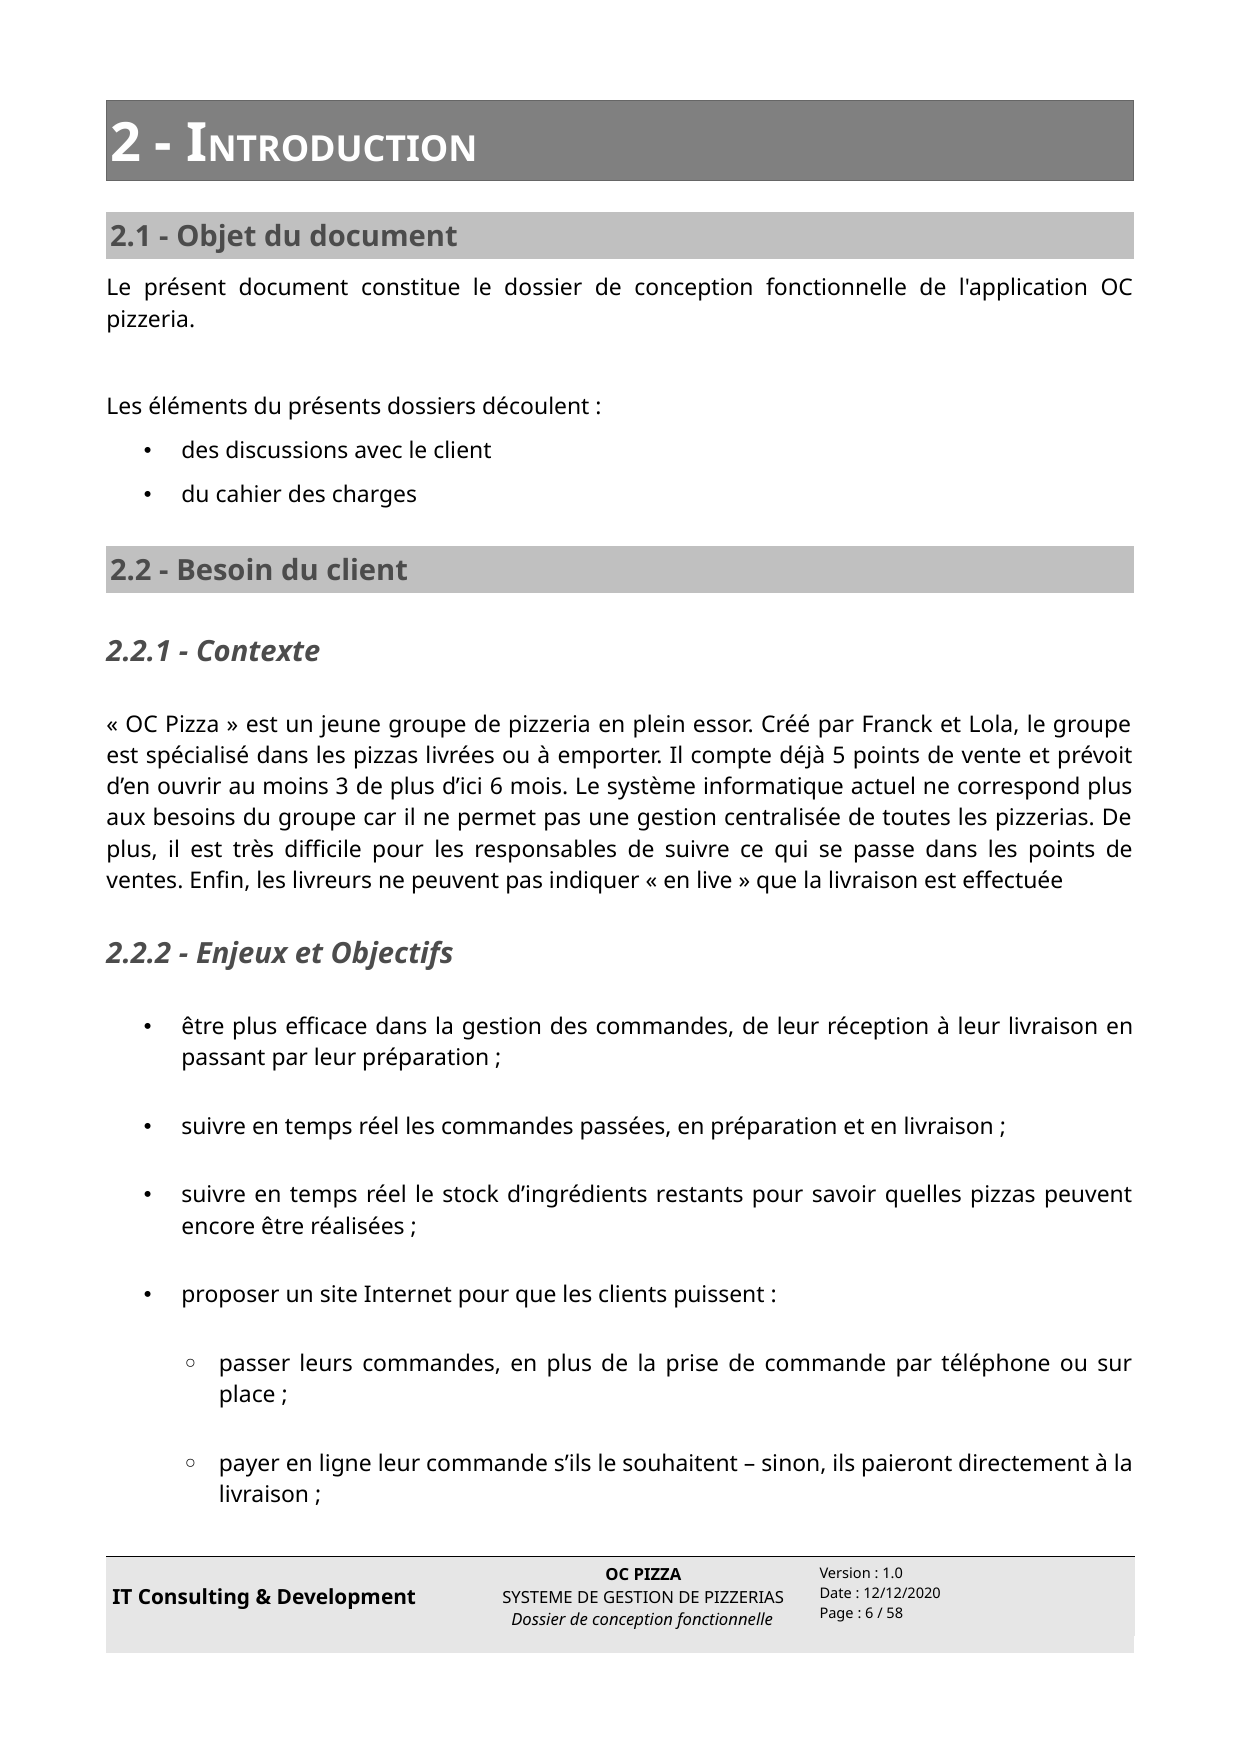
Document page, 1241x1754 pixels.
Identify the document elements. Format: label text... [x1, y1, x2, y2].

list suivre en temps réel le stock d’ingrédients restants pour savoir quelles pizzas peuvent encore être réalisées ; [144, 1178, 1134, 1241]
list suivre en temps réel les commandes passées, en préparation et en livraison ; [144, 1110, 1134, 1141]
subtitle Introduction [107, 101, 1133, 180]
subtitle Contexte [106, 630, 1134, 670]
text Le présent document constitue le dossier de conception fonctionnelle de l'application OC pizzeria. [106, 271, 1134, 334]
text « OC Pizza » est un jeune groupe de pizzeria en plein essor. Créé par Franck et Lola, le groupe est spécialisé dans les pizzas livrées ou à emporter. Il compte déjà 5 points de vente et prévoit d’en ouvrir au moins 3 de plus d’ici 6 mois. Le système informatique actuel ne correspond plus aux besoins du groupe car il ne permet pas une gestion centralisée de toutes les pizzerias. De plus, il est très difficile pour les responsables de suivre ce qui se passe dans les points de ventes. Enfin, les livreurs ne peuvent pas indiquer « en live » que la livraison est effectuée [106, 707, 1134, 895]
list être plus efficace dans la gestion des commandes, de leur réception à leur livraison en passant par leur préparation ; [144, 1010, 1134, 1072]
list des discussions avec le client [144, 434, 1134, 465]
text Les éléments du présents dossiers découlent : [106, 390, 1134, 421]
subtitle Besoin du client [107, 547, 1133, 592]
list du cahier des charges [144, 477, 1134, 509]
list proposer un site Internet pour que les clients puissent : [144, 1278, 1134, 1310]
list passer leurs commandes, en plus de la prise de commande par téléphone ou sur place ; [181, 1347, 1134, 1410]
list payer en ligne leur commande s’ils le souhaitent – sinon, ils paieront directement à la livraison ; [181, 1447, 1134, 1510]
subtitle Objet du document [107, 213, 1133, 258]
subtitle Enjeux et Objectifs [106, 932, 1134, 972]
